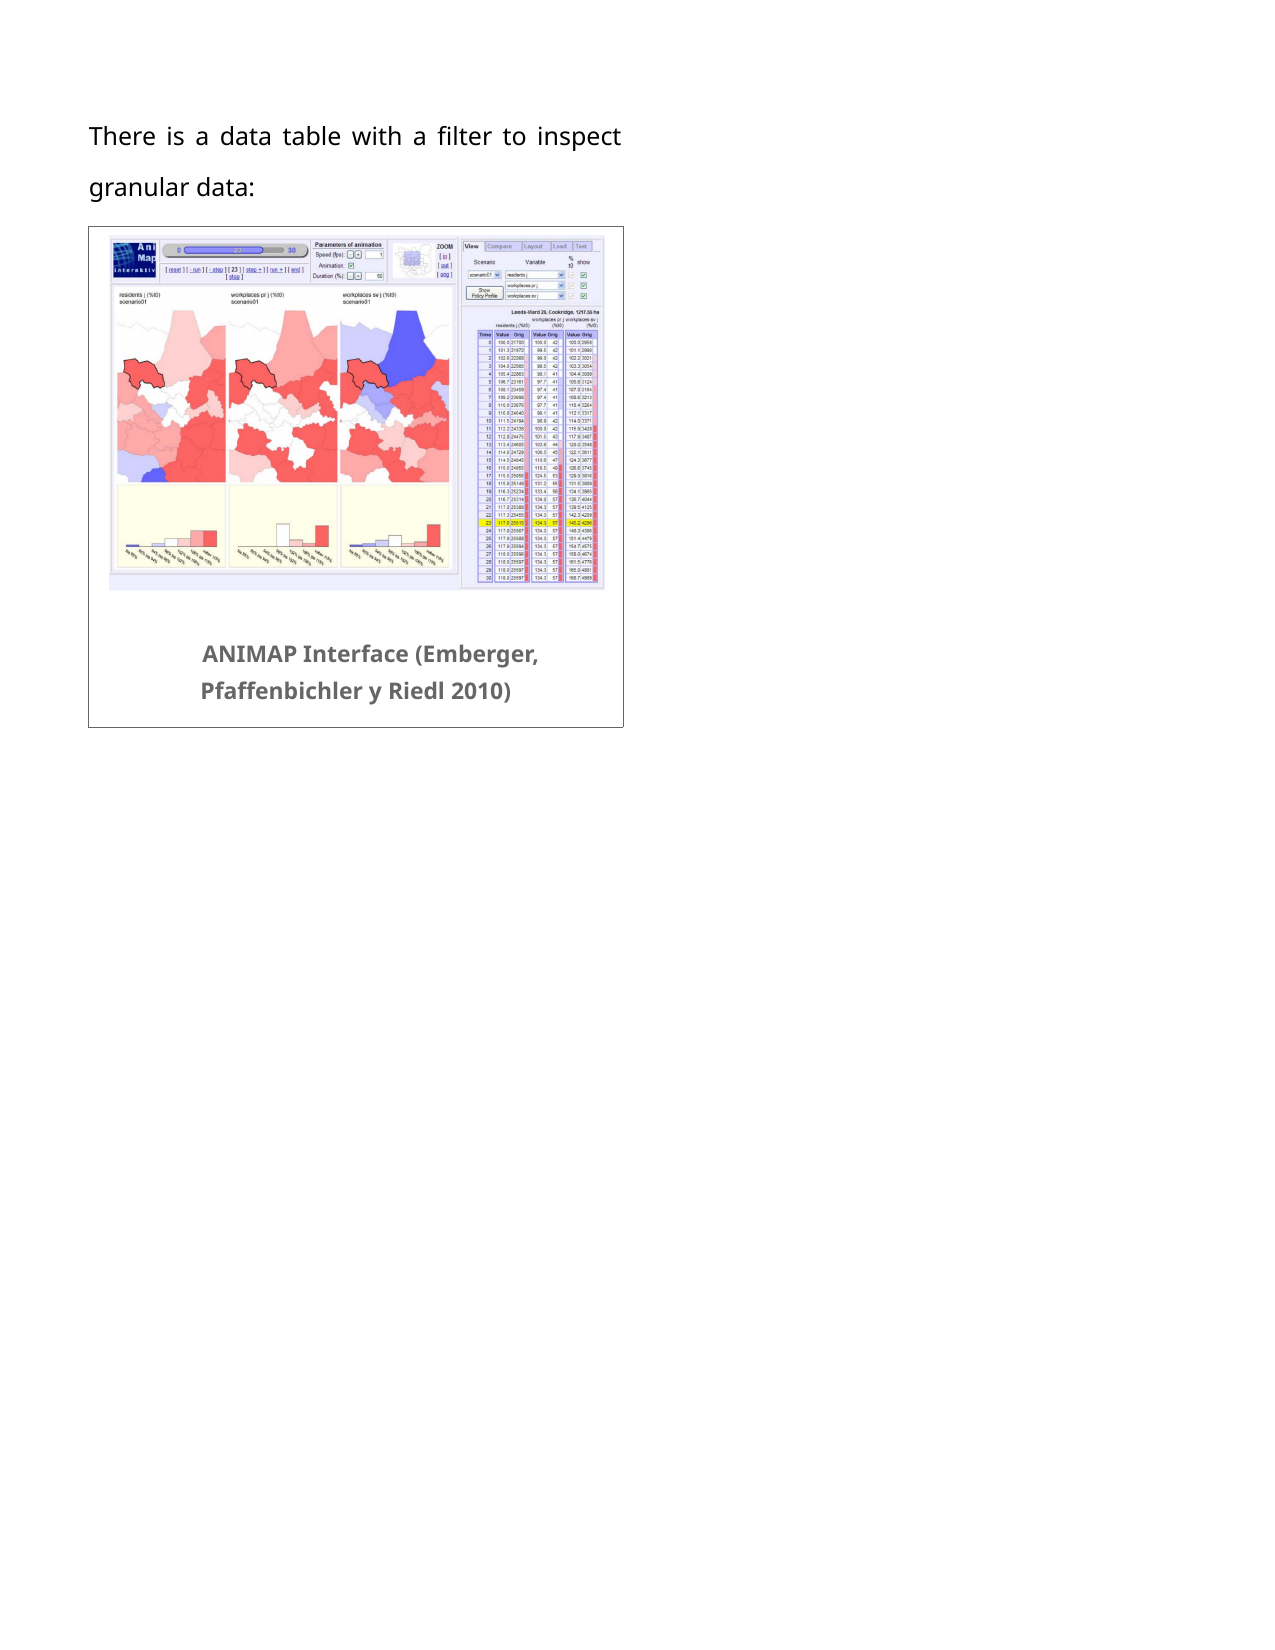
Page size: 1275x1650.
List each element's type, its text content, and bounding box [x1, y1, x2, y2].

table_header [89, 227, 623, 632]
table_cell ANIMAP Interface (Emberger, Pfaffenbichler y Riedl 2010) [89, 632, 623, 727]
picture [105, 232, 607, 593]
text There is a data table with a filter to inspect granular data: [88, 118, 623, 203]
